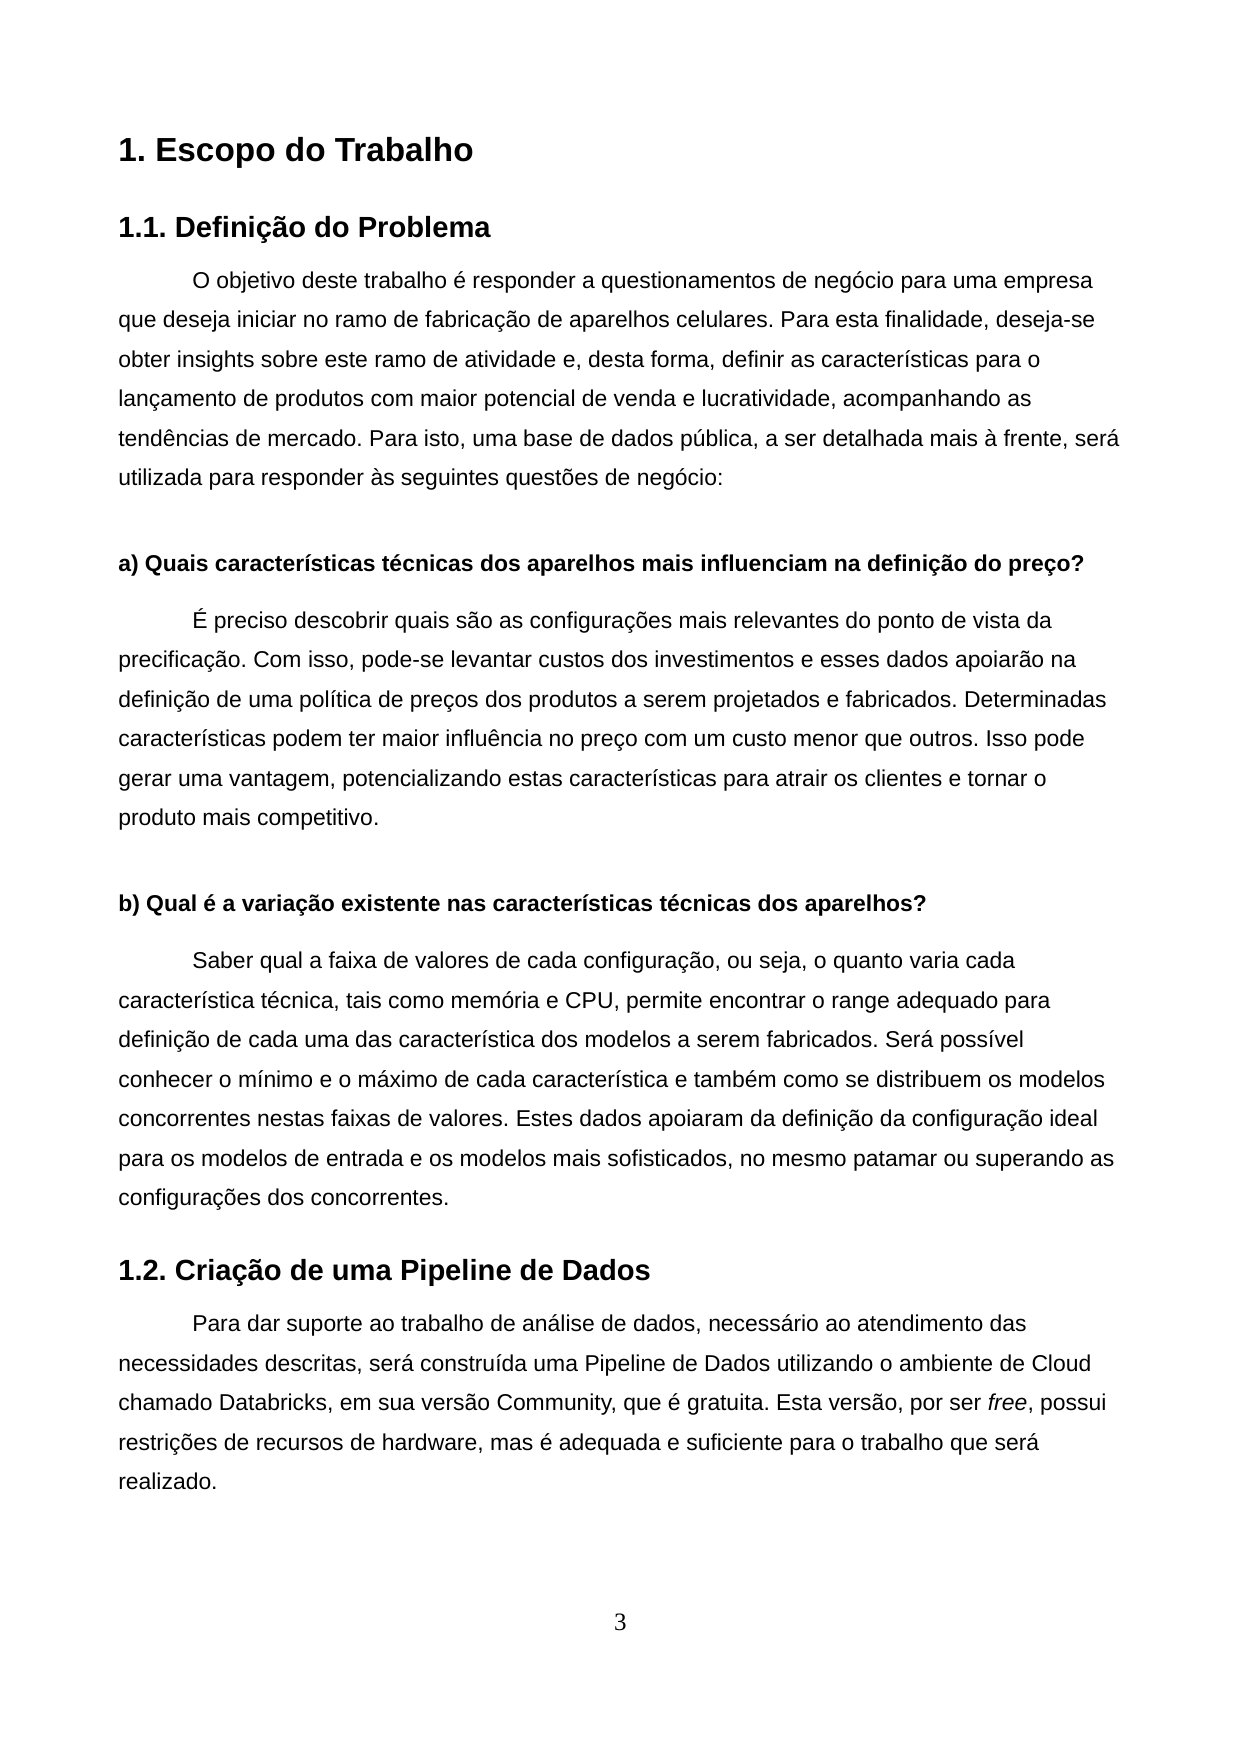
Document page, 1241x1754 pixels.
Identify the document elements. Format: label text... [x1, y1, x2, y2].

text O objetivo deste trabalho é responder a questionamentos de negócio para uma empresa que deseja iniciar no ramo de fabricação de aparelhos celulares. Para esta finalidade, deseja-se obter insights sobre este ramo de atividade e, desta forma, definir as características para o lançamento de produtos com maior potencial de venda e lucratividade, acompanhando as tendências de mercado. Para isto, uma base de dados pública, a ser detalhada mais à frente, será utilizada para responder às seguintes questões de negócio: [118, 267, 1122, 491]
subtitle 1. Escopo do Trabalho [118, 130, 1122, 168]
text Para dar suporte ao trabalho de análise de dados, necessário ao atendimento das necessidades descritas, será construída uma Pipeline de Dados utilizando o ambiente de Cloud chamado Databricks, em sua versão Community, que é gratuita. Esta versão, por ser free, possui restrições de recursos de hardware, mas é adequada e suficiente para o trabalho que será realizado. [118, 1310, 1122, 1494]
subtitle 1.2. Criação de uma Pipeline de Dados [118, 1253, 1122, 1287]
text a) Quais características técnicas dos aparelhos mais influenciam na definição do preço? [118, 550, 1122, 576]
text É preciso descobrir quais são as configurações mais relevantes do ponto de vista da precificação. Com isso, pode-se levantar custos dos investimentos e esses dados apoiarão na definição de uma política de preços dos produtos a serem projetados e fabricados. Determinadas características podem ter maior influência no preço com um custo menor que outros. Isso pode gerar uma vantagem, potencializando estas características para atrair os clientes e tornar o produto mais competitivo. [118, 607, 1122, 831]
text b) Qual é a variação existente nas características técnicas dos aparelhos? [118, 890, 1122, 916]
text Saber qual a faixa de valores de cada configuração, ou seja, o quanto varia cada característica técnica, tais como memória e CPU, permite encontrar o range adequado para definição de cada uma das característica dos modelos a serem fabricados. Será possível conhecer o mínimo e o máximo de cada característica e também como se distribuem os modelos concorrentes nestas faixas de valores. Estes dados apoiaram da definição da configuração ideal para os modelos de entrada e os modelos mais sofisticados, no mesmo patamar ou superando as configurações dos concorrentes. [118, 947, 1122, 1210]
subtitle 1.1. Definição do Problema [118, 209, 1122, 243]
